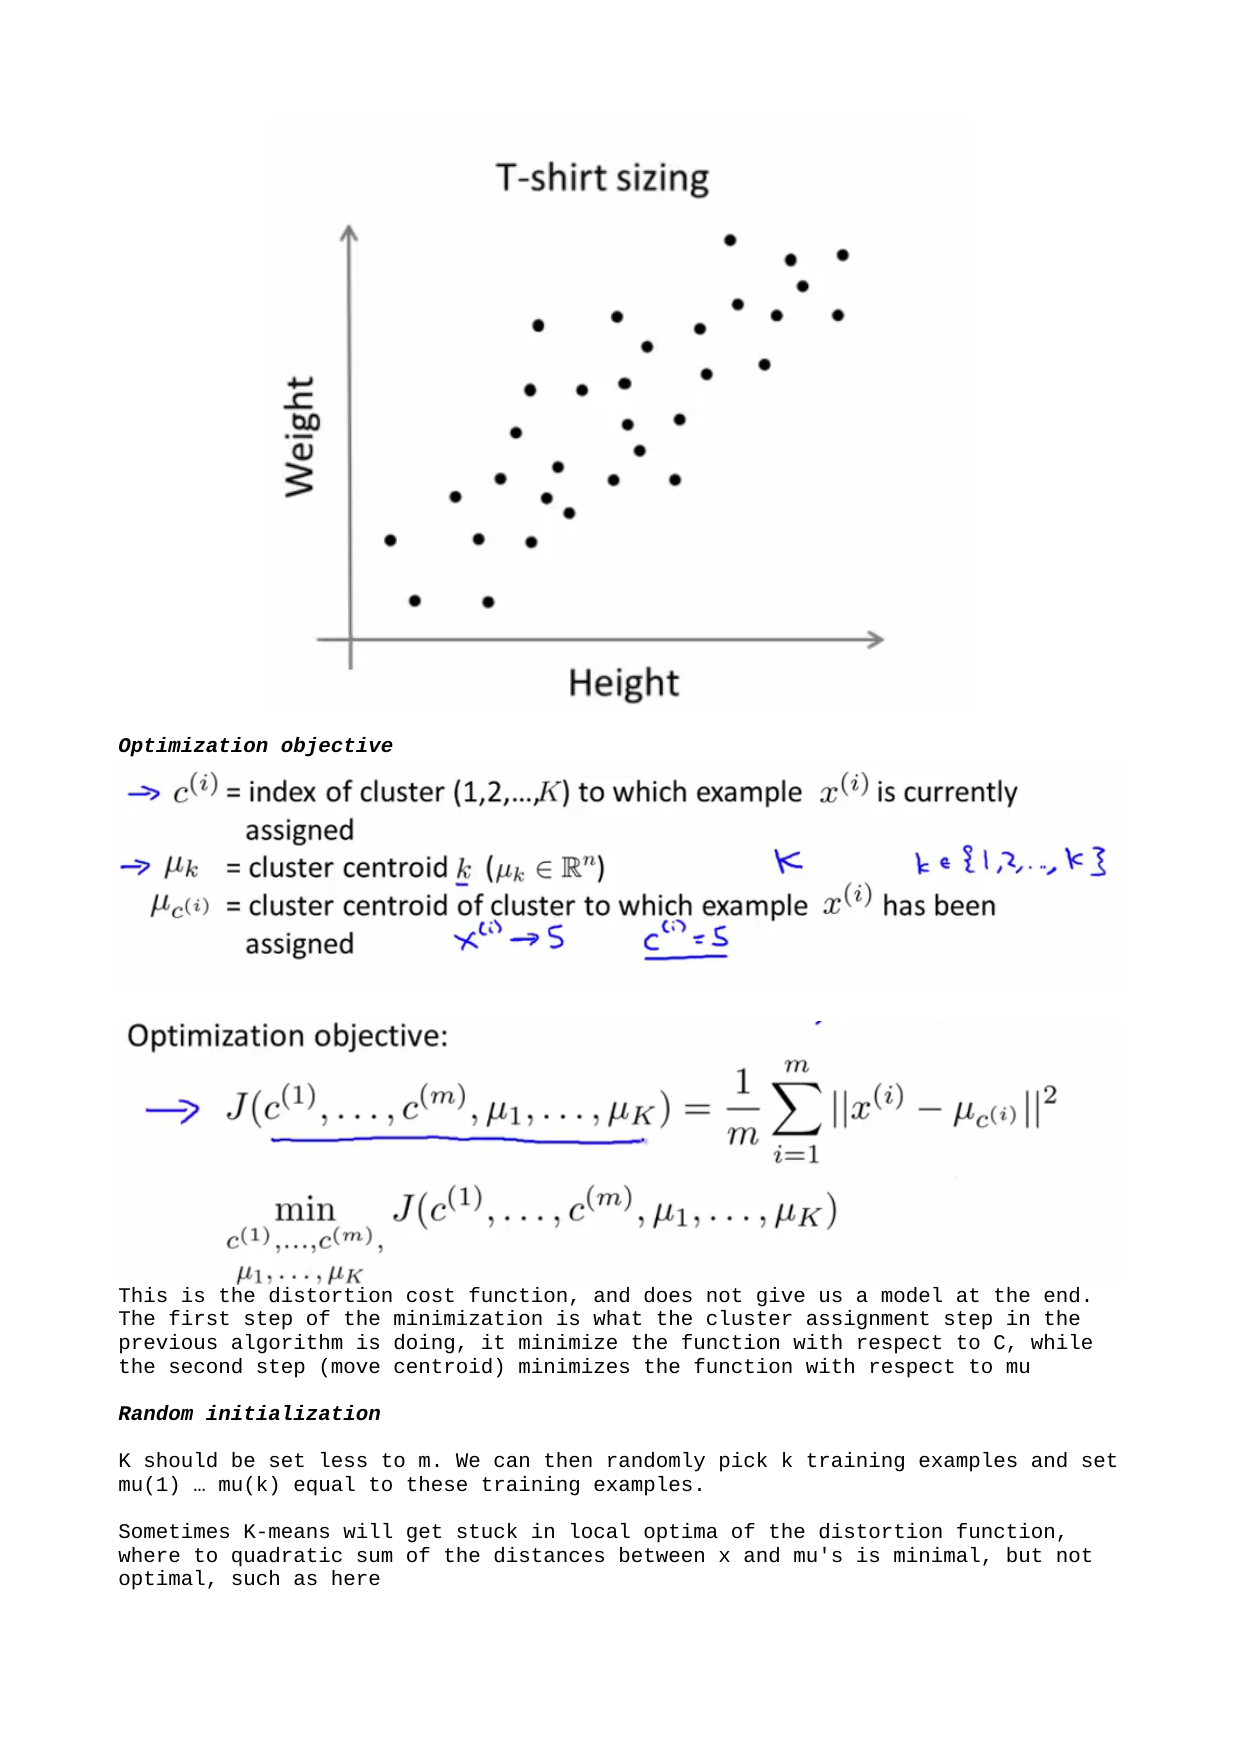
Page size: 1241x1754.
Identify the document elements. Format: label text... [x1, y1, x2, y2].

text Optimization objective [118, 736, 1122, 759]
text K should be set less to m. We can then randomly pick k training examples and set mu(1) … mu(k) equal to these training examples. [118, 1450, 1122, 1497]
text Random initialization [118, 1403, 1122, 1427]
text Sometimes K-means will get stuck in local optima of the distortion function, where to quadratic sum of the distances between x and mu's is minimal, but not optimal, such as here [118, 1521, 1122, 1592]
picture [118, 1021, 1123, 1285]
text This is the distortion cost function, and does not give us a model at the end. The first step of the minimization is what the cluster assignment step in the previous algorithm is doing, it minimize the function with respect to C, while the second step (move centroid) minimizes the function with respect to mu [118, 1285, 1122, 1379]
picture [267, 118, 973, 712]
picture [118, 759, 1123, 993]
